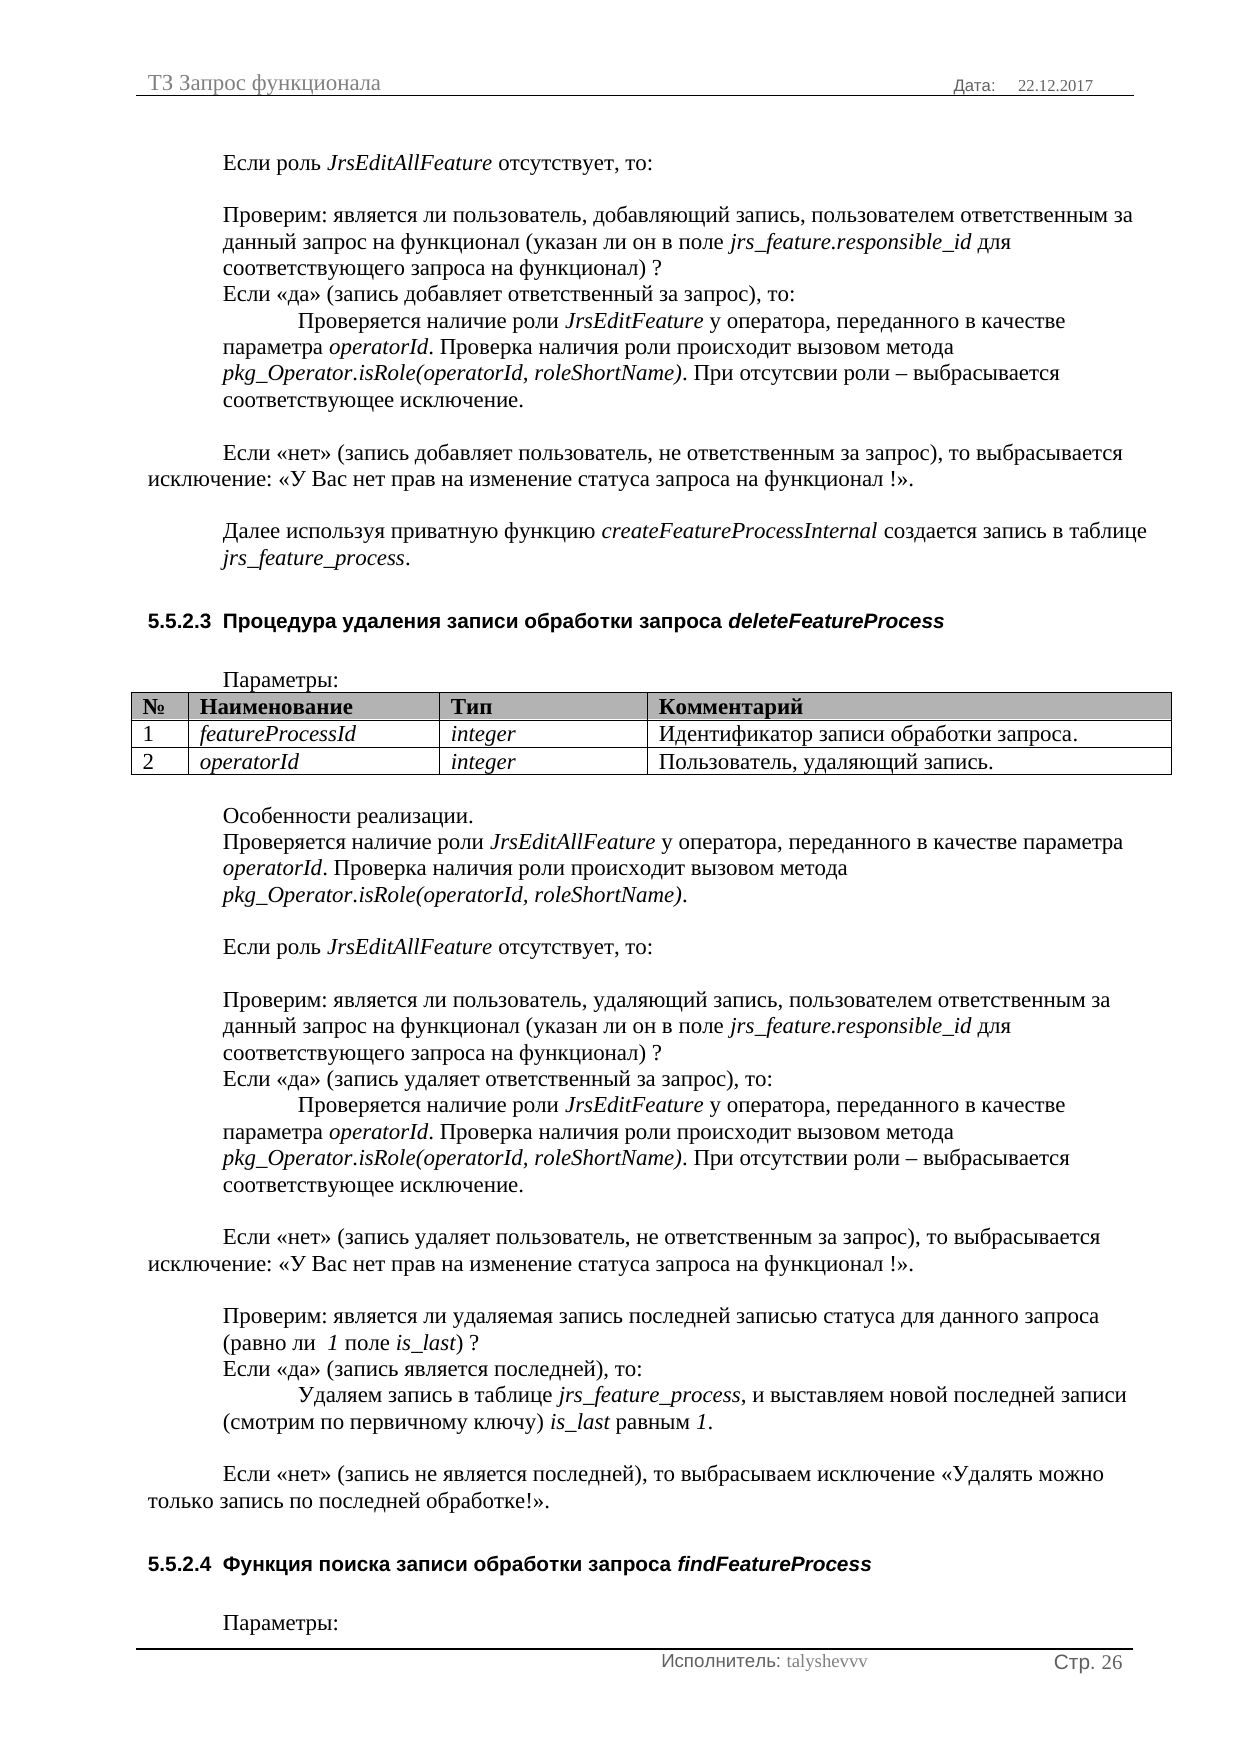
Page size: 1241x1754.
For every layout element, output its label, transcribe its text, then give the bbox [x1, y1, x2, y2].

text данный запрос на функционал (указан ли он в поле jrs_feature.responsible_id для соответствующего запроса на функционал) ? [223, 1012, 1152, 1065]
text Если роль JrsEditAllFeature отсутствует, то: [223, 933, 1152, 960]
table_header № [132, 693, 188, 719]
text Параметры: [223, 1609, 1152, 1635]
table_cell Идентификатор записи обработки запроса. [648, 721, 1171, 747]
text Если «да» (запись добавляет ответственный за запрос), то: [223, 280, 1152, 307]
subtitle Процедура удаления записи обработки запроса deleteFeatureProcess [148, 609, 1152, 633]
text Если «нет» (запись не является последней), то выбрасываем исключение «Удалять можно только запись по последней обработке!». [148, 1461, 1152, 1513]
table_cell integer [440, 748, 647, 774]
text Если «нет» (запись добавляет пользователь, не ответственным за запрос), то выбрасывается исключение: «У Вас нет прав на изменение статуса запроса на функционал !». [148, 438, 1152, 491]
table_header Комментарий [648, 693, 1171, 719]
text данный запрос на функционал (указан ли он в поле jrs_feature.responsible_id для соответствующего запроса на функционал) ? [223, 228, 1152, 280]
table_cell operatorId [189, 748, 439, 774]
text Проверяется наличие роли JrsEditAllFeature у оператора, переданного в качестве параметра operatorId. Проверка наличия роли происходит вызовом метода pkg_Operator.isRole(operatorId, roleShortName). [223, 828, 1152, 907]
text Проверим: является ли пользователь, добавляющий запись, пользователем ответственным за [223, 201, 1152, 228]
table_header Тип [440, 693, 647, 719]
text Если «нет» (запись удаляет пользователь, не ответственным за запрос), то выбрасывается исключение: «У Вас нет прав на изменение статуса запроса на функционал !». [148, 1223, 1152, 1276]
table_cell featureProcessId [189, 721, 439, 747]
text Проверим: является ли удаляемая запись последней записью статуса для данного запроса (равно ли 1 поле is_last) ? [223, 1302, 1152, 1355]
table_cell Пользователь, удаляющий запись. [648, 748, 1171, 774]
table_cell 2 [132, 748, 188, 774]
text Если «да» (запись является последней), то: [223, 1355, 1152, 1381]
text Если «да» (запись удаляет ответственный за запрос), то: [223, 1065, 1152, 1092]
text Проверяется наличие роли JrsEditFeature у оператора, переданного в качестве параметра operatorId. Проверка наличия роли происходит вызовом метода pkg_Operator.isRole(operatorId, roleShortName). При отсутствии роли – выбрасывается соответствующее исключение. [223, 1092, 1152, 1197]
text Проверяется наличие роли JrsEditFeature у оператора, переданного в качестве параметра operatorId. Проверка наличия роли происходит вызовом метода pkg_Operator.isRole(operatorId, roleShortName). При отсутсвии роли – выбрасывается соответствующее исключение. [223, 307, 1152, 412]
table_cell integer [440, 721, 647, 747]
table_cell 1 [132, 721, 188, 747]
text Проверим: является ли пользователь, удаляющий запись, пользователем ответственным за [223, 986, 1152, 1012]
text Особенности реализации. [223, 802, 1152, 828]
text Удаляем запись в таблице jrs_feature_process, и выставляем новой последней записи (смотрим по первичному ключу) is_last равным 1. [223, 1381, 1152, 1434]
text Параметры: [223, 666, 1152, 692]
text Далее используя приватную функцию createFeatureProcessInternal создается запись в таблице jrs_feature_process. [223, 518, 1152, 570]
subtitle Функция поиска записи обработки запроса findFeatureProcess [148, 1552, 1152, 1576]
text Если роль JrsEditAllFeature отсутствует, то: [223, 149, 1152, 175]
table_header Наименование [189, 693, 439, 719]
